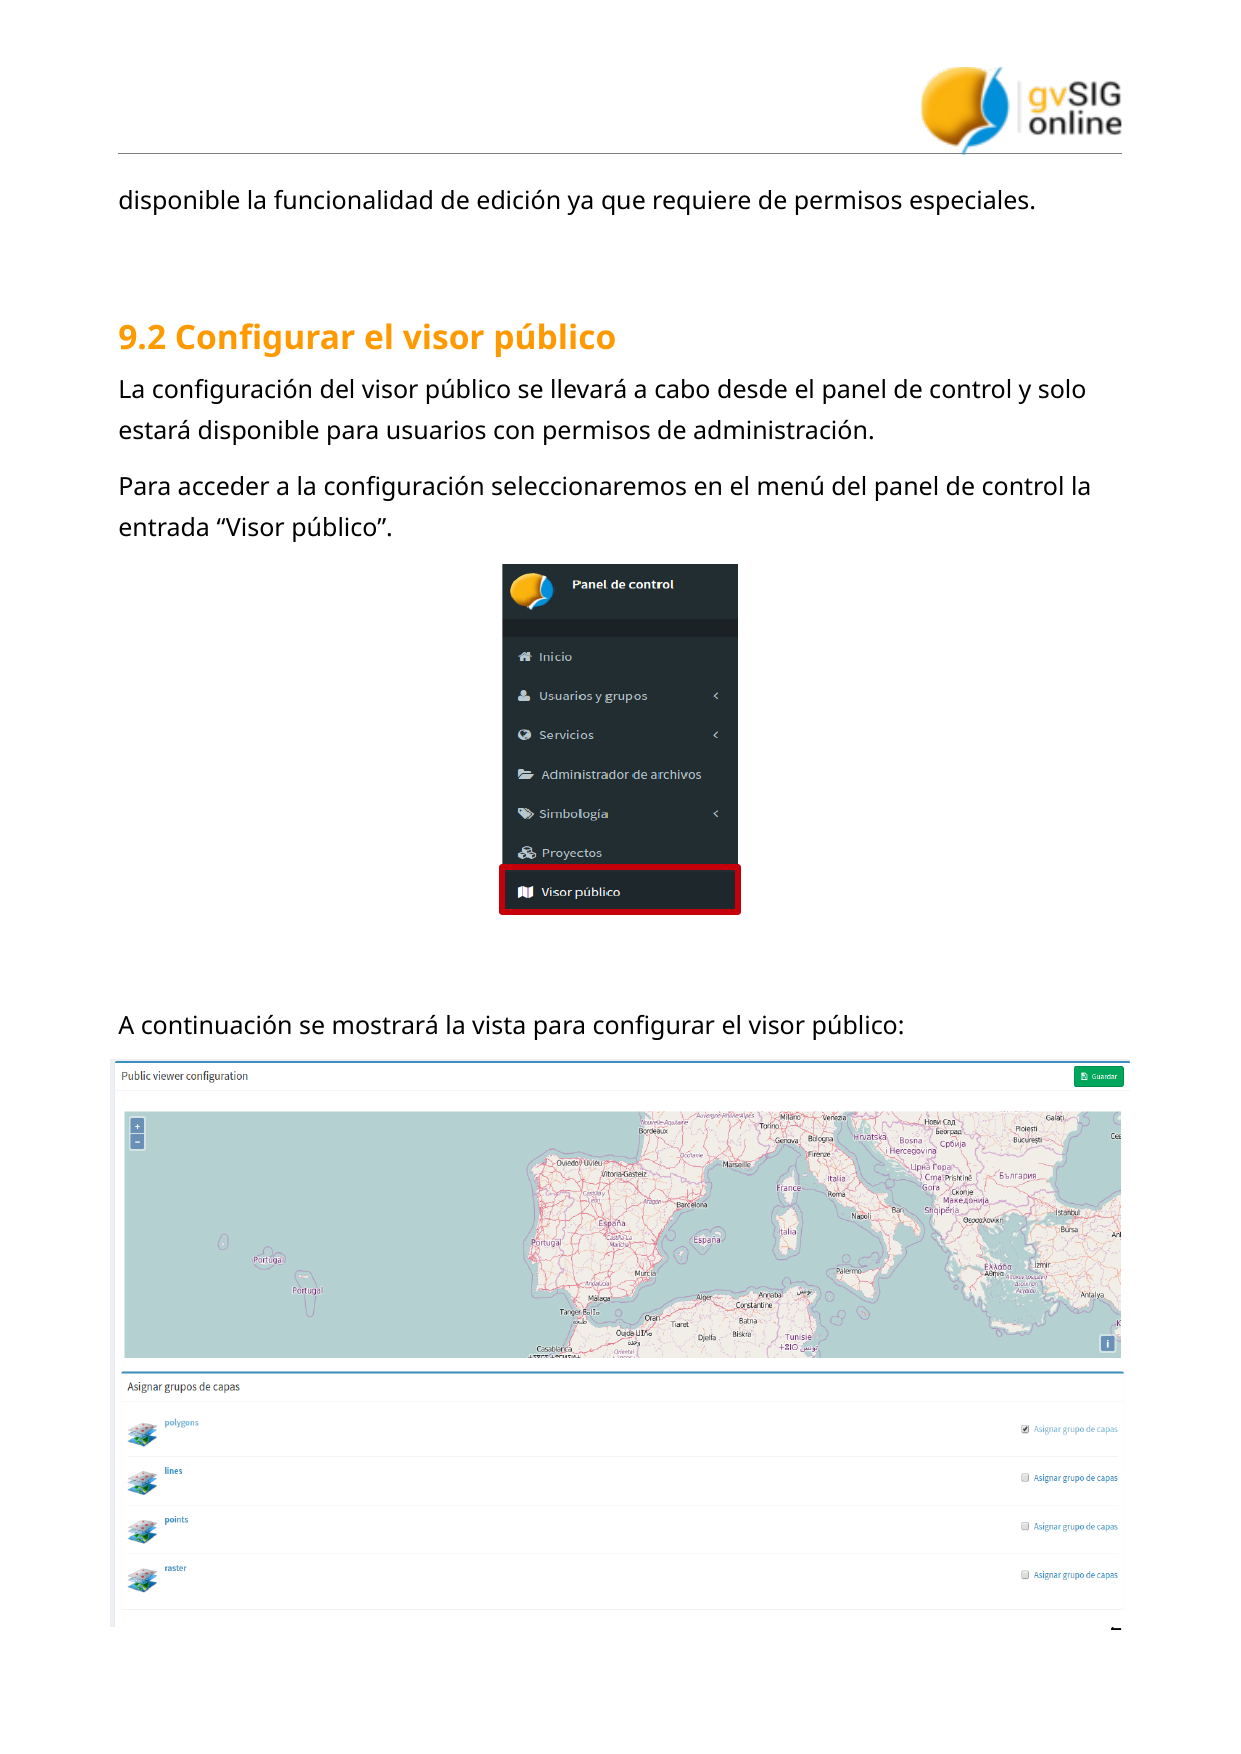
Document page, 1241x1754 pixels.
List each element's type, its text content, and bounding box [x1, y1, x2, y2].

text Para acceder a la configuración seleccionaremos en el menú del panel de control la entrada “Visor público”. [118, 468, 1122, 543]
text La configuración del visor público se llevará a cabo desde el panel de control y solo estará disponible para usuarios con permisos de administración. [118, 372, 1122, 447]
text disponible la funcionalidad de edición ya que requiere de permisos especiales. [118, 182, 1122, 216]
picture [502, 564, 738, 864]
picture [110, 1059, 1130, 1627]
subtitle 9.2 Configurar el visor público [118, 314, 1122, 360]
picture [921, 67, 1122, 155]
text A continuación se mostrará la vista para configurar el visor público: [118, 1008, 1122, 1042]
picture [505, 870, 735, 909]
